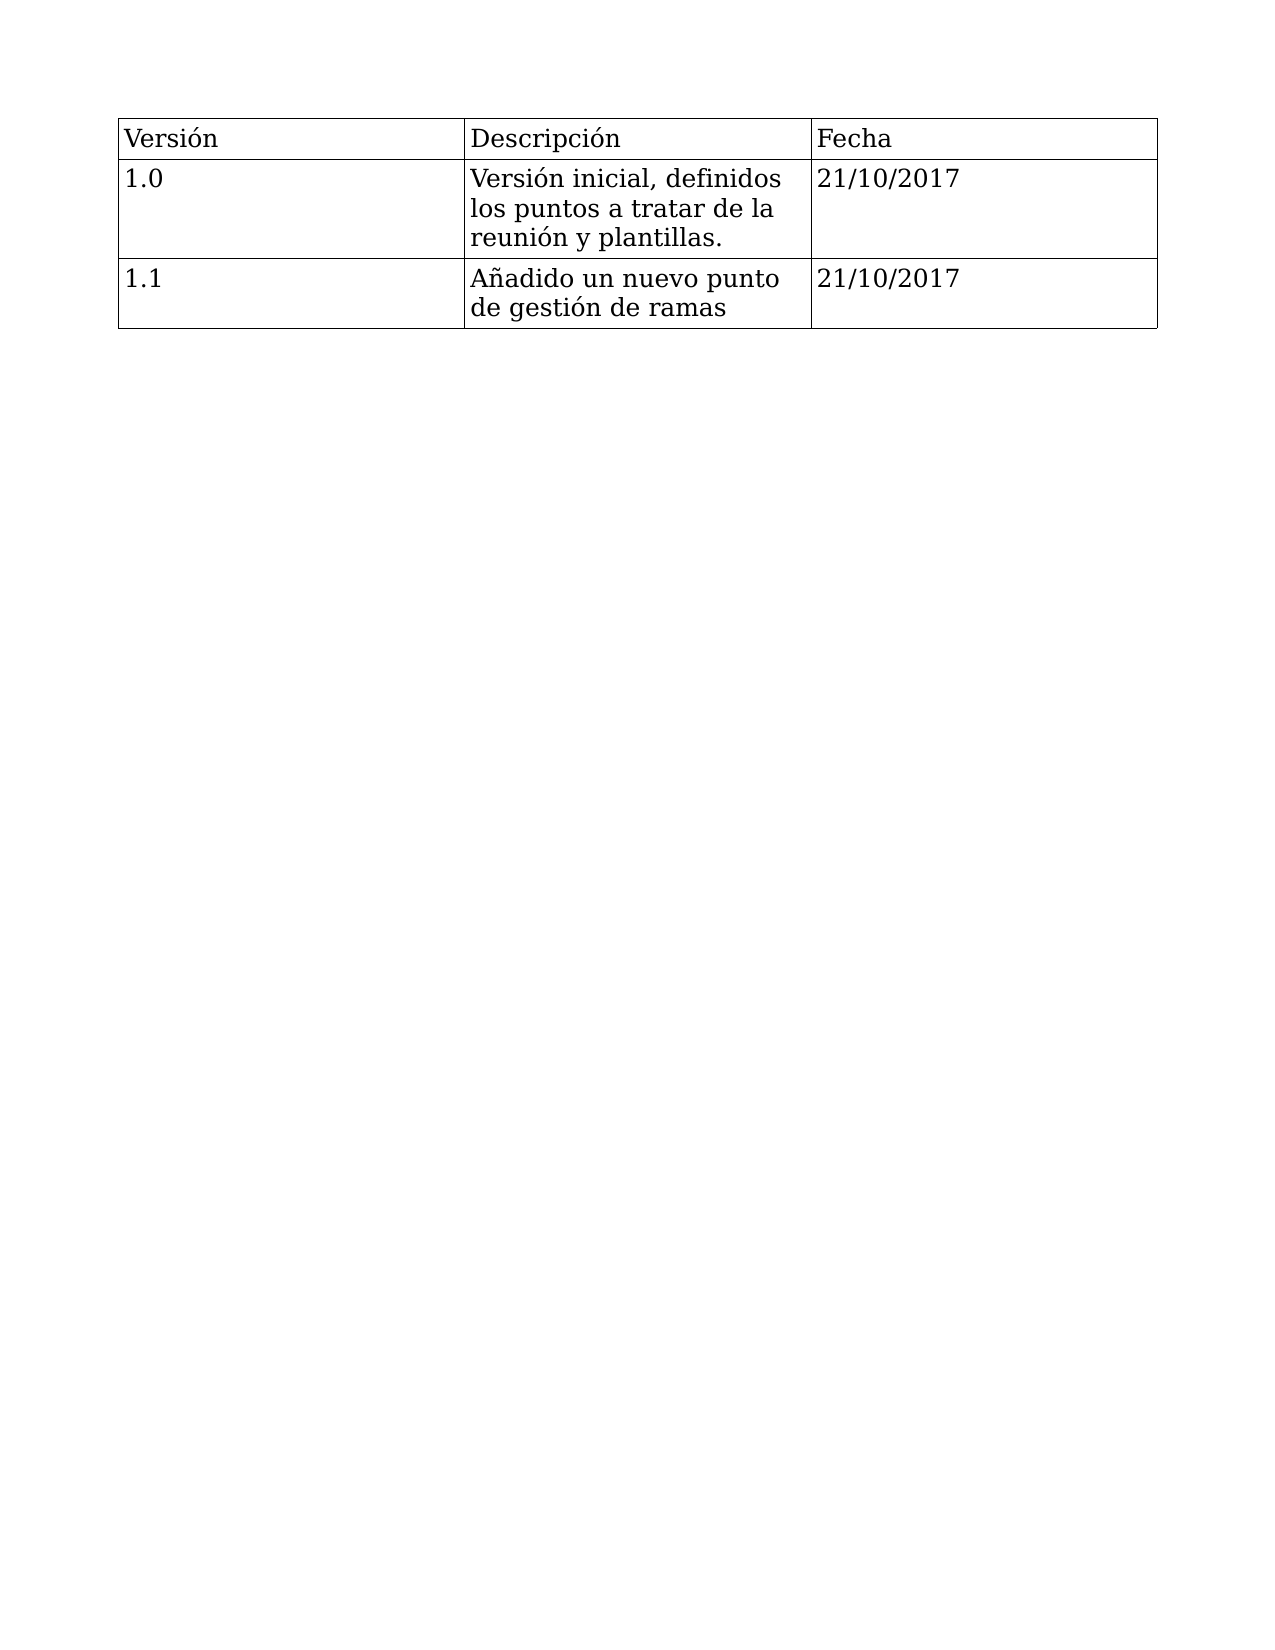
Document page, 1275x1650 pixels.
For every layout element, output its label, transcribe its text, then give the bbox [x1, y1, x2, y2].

table_cell 1.1 [119, 259, 464, 328]
table_cell Versión inicial, definidos los puntos a tratar de la reunión y plantillas. [465, 160, 811, 258]
table_cell Añadido un nuevo punto de gestión de ramas [465, 259, 811, 328]
table_cell 21/10/2017 [812, 259, 1157, 328]
table_cell 1.0 [119, 160, 464, 258]
table_header Versión [119, 119, 464, 159]
table_header Fecha [812, 119, 1157, 159]
table_cell 21/10/2017 [812, 160, 1157, 258]
table_header Descripción [465, 119, 811, 159]
